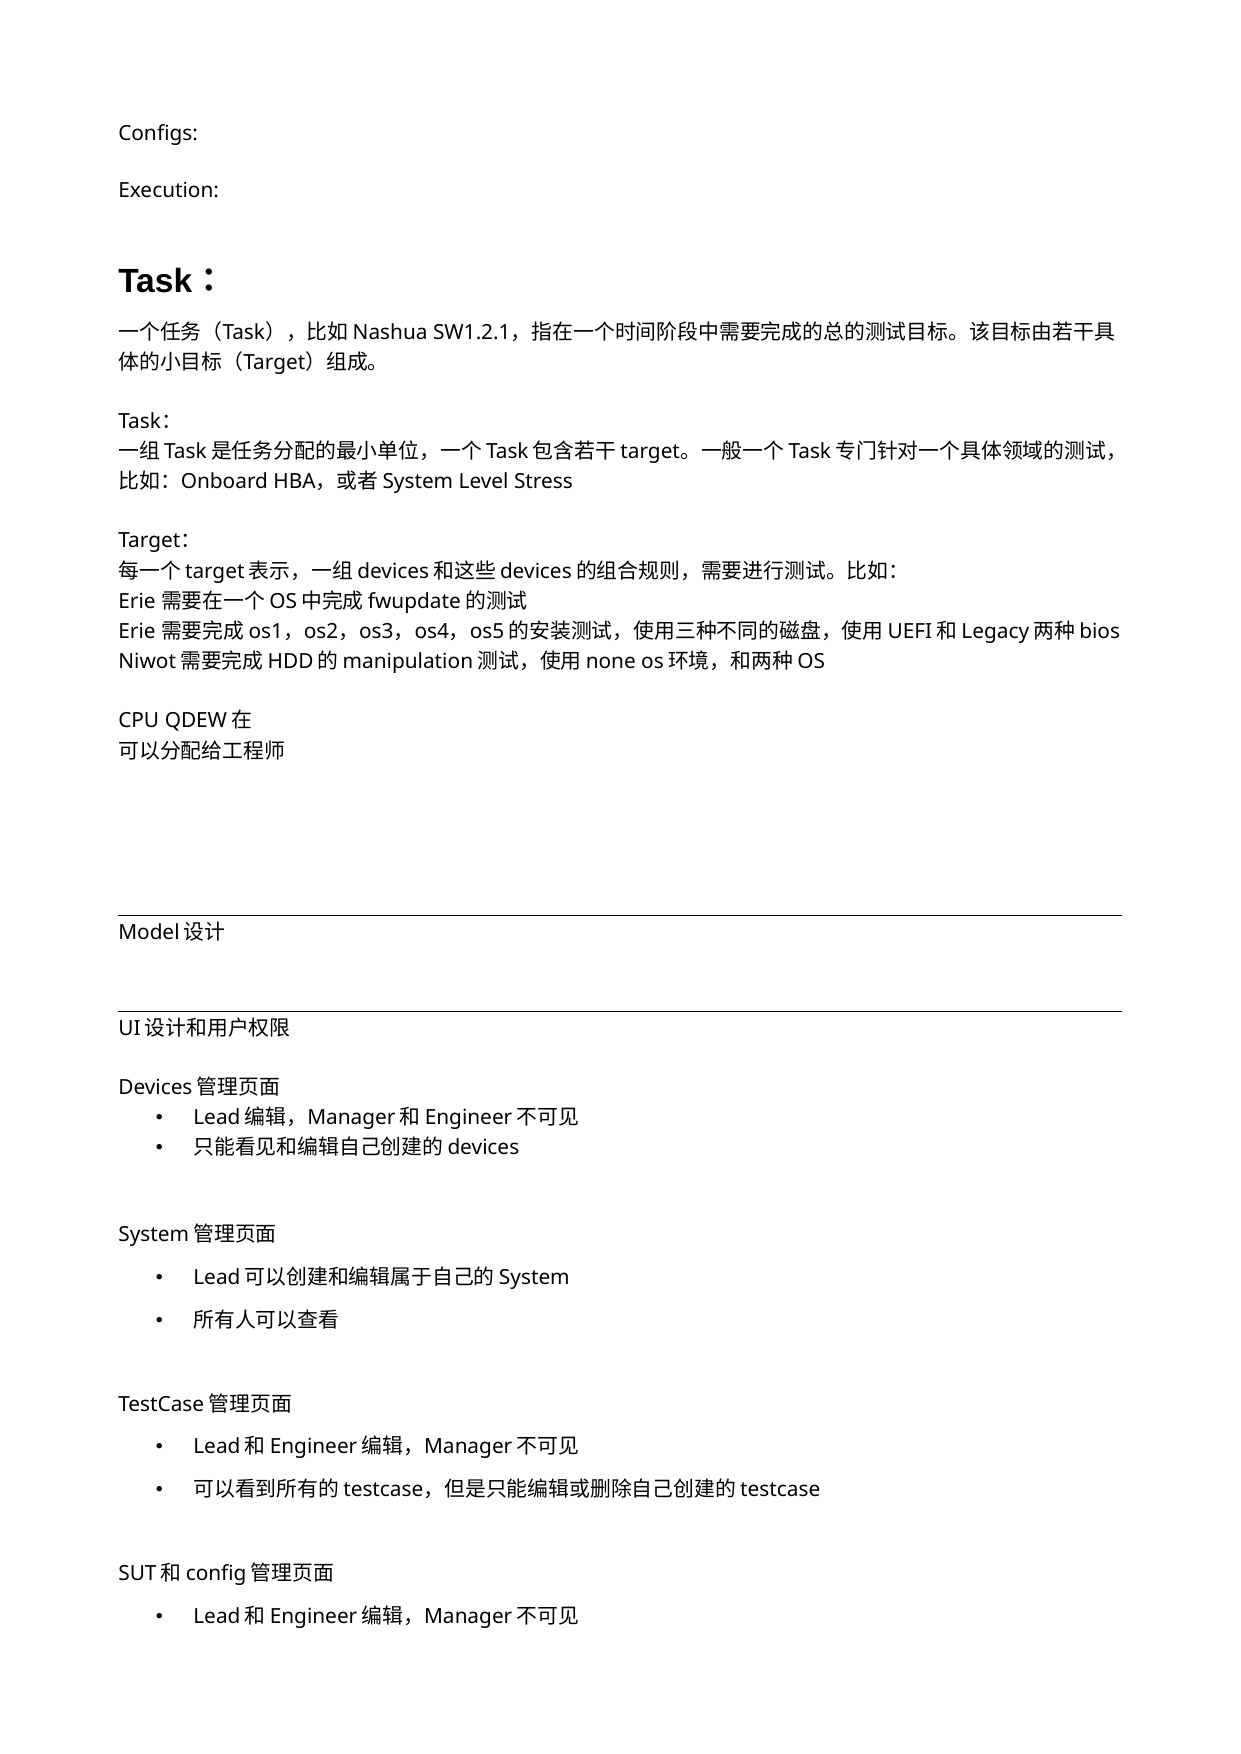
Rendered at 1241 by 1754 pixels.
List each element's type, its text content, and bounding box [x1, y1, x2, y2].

text 一组Task是任务分配的最小单位，一个Task包含若干target。一般一个Task专门针对一个具体领域的测试，比如：Onboard HBA，或者System Level Stress [118, 434, 1122, 495]
list Lead和Engineer编辑，Manager不可见 [156, 1599, 1122, 1629]
text Erie 需要完成os1，os2，os3，os4，os5的安装测试，使用三种不同的磁盘，使用UEFI和Legacy两种bios [118, 614, 1122, 645]
text Task： [118, 404, 1122, 434]
subtitle Task： [118, 257, 1122, 303]
text CPU QDEW在 [118, 703, 1122, 734]
text Configs: [118, 118, 1122, 147]
list 只能看见和编辑自己创建的devices [156, 1131, 1122, 1161]
list 可以看到所有的testcase，但是只能编辑或删除自己创建的testcase [156, 1473, 1122, 1503]
text Model设计 [118, 916, 1122, 945]
text TestCase管理页面 [118, 1387, 1122, 1417]
list 所有人可以查看 [156, 1303, 1122, 1333]
text UI设计和用户权限 [118, 1012, 1122, 1041]
text Niwot需要完成HDD的manipulation测试，使用none os环境，和两种OS [118, 645, 1122, 675]
text 可以分配给工程师 [118, 734, 1122, 764]
text System管理页面 [118, 1218, 1122, 1248]
text Erie 需要在一个OS中完成fwupdate的测试 [118, 584, 1122, 614]
list Lead和Engineer编辑，Manager不可见 [156, 1430, 1122, 1460]
text SUT和config管理页面 [118, 1556, 1122, 1587]
text 每一个target表示，一组devices和这些devices的组合规则，需要进行测试。比如： [118, 554, 1122, 584]
text Devices管理页面 [118, 1070, 1122, 1100]
text Target： [118, 523, 1122, 554]
text 一个任务（Task），比如Nashua SW1.2.1，指在一个时间阶段中需要完成的总的测试目标。该目标由若干具体的小目标（Target）组成。 [118, 315, 1122, 376]
text Execution: [118, 175, 1122, 203]
list Lead可以创建和编辑属于自己的System [156, 1261, 1122, 1291]
list Lead编辑，Manager和Engineer不可见 [156, 1100, 1122, 1131]
